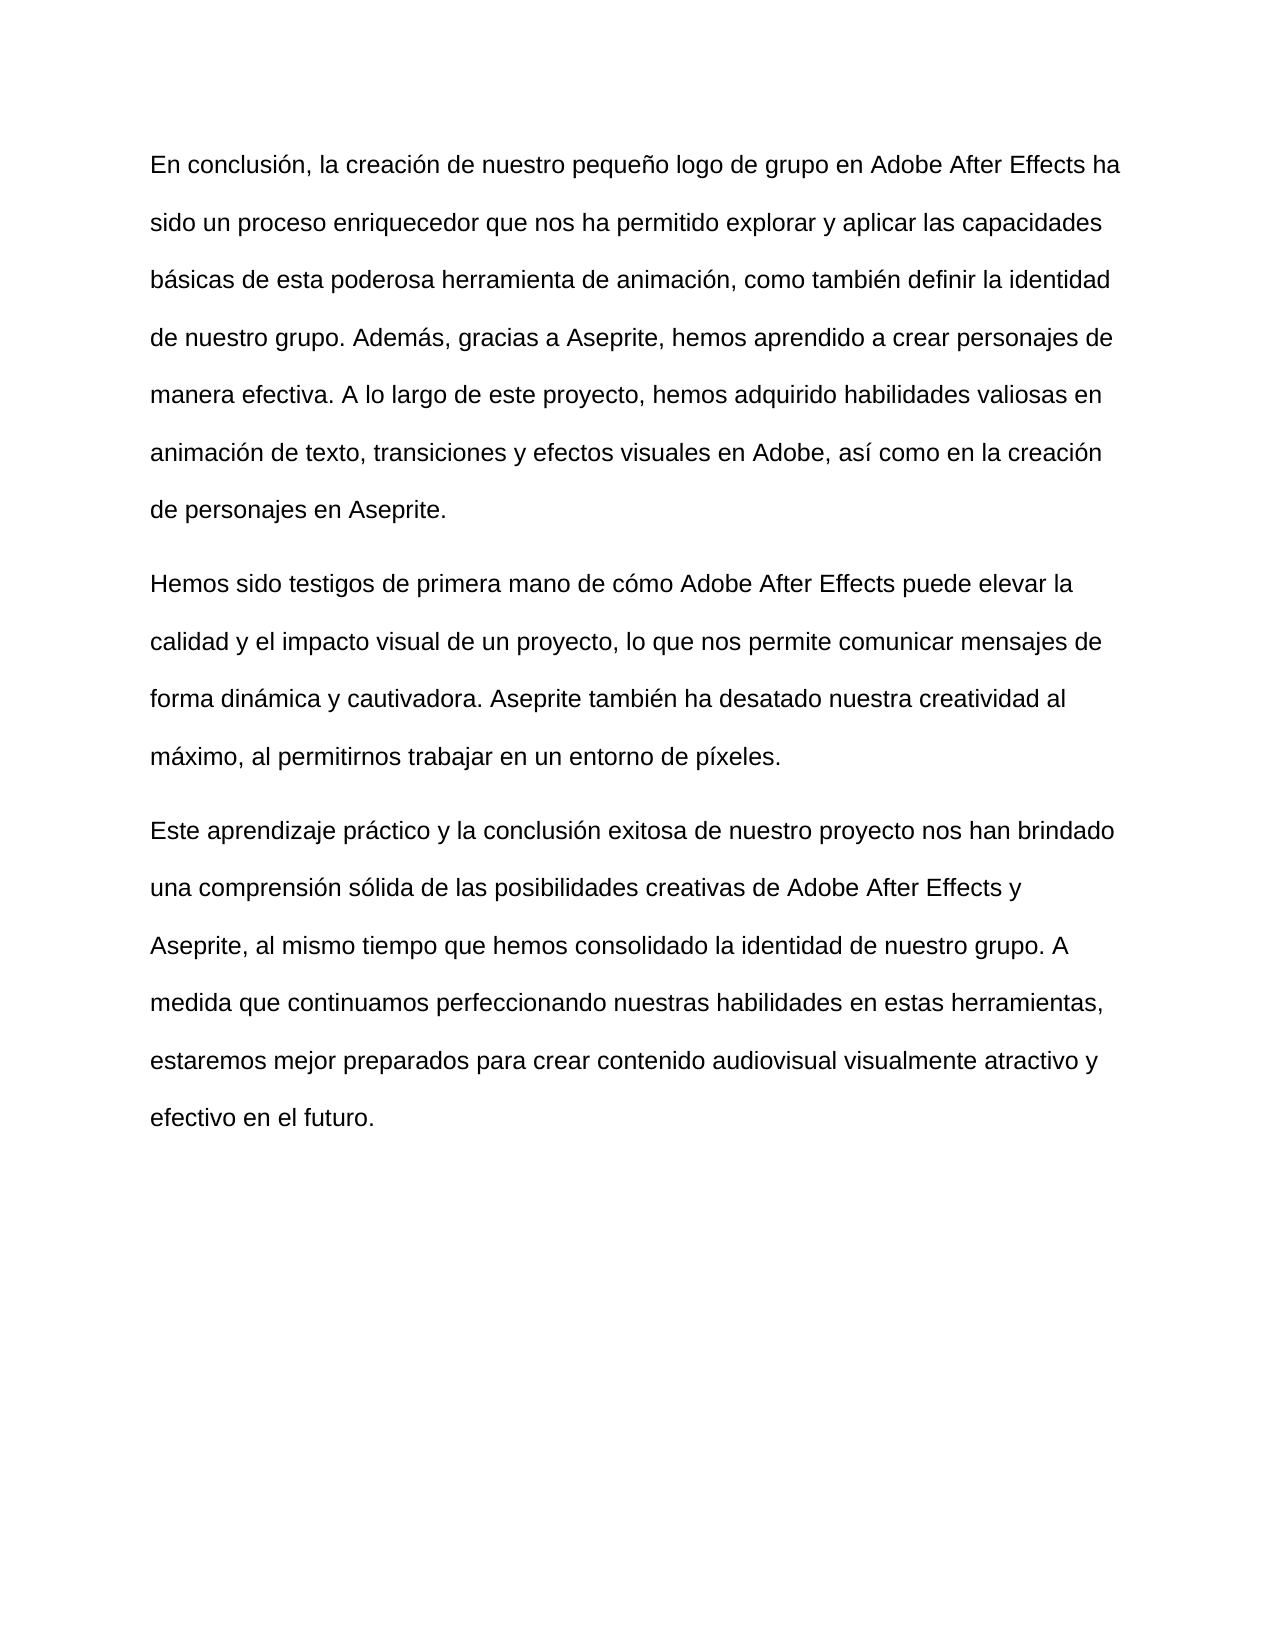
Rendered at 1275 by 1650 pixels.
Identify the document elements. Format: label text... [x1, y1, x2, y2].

text Hemos sido testigos de primera mano de cómo Adobe After Effects puede elevar la calidad y el impacto visual de un proyecto, lo que nos permite comunicar mensajes de forma dinámica y cautivadora. Aseprite también ha desatado nuestra creatividad al máximo, al permitirnos trabajar en un entorno de píxeles. [150, 569, 1125, 770]
text Este aprendizaje práctico y la conclusión exitosa de nuestro proyecto nos han brindado una comprensión sólida de las posibilidades creativas de Adobe After Effects y Aseprite, al mismo tiempo que hemos consolidado la identidad de nuestro grupo. A medida que continuamos perfeccionando nuestras habilidades en estas herramientas, estaremos mejor preparados para crear contenido audiovisual visualmente atractivo y efectivo en el futuro. [150, 816, 1125, 1132]
text En conclusión, la creación de nuestro pequeño logo de grupo en Adobe After Effects ha sido un proceso enriquecedor que nos ha permitido explorar y aplicar las capacidades básicas de esta poderosa herramienta de animación, como también definir la identidad de nuestro grupo. Además, gracias a Aseprite, hemos aprendido a crear personajes de manera efectiva. A lo largo de este proyecto, hemos adquirido habilidades valiosas en animación de texto, transiciones y efectos visuales en Adobe, así como en la creación de personajes en Aseprite. [150, 150, 1125, 524]
